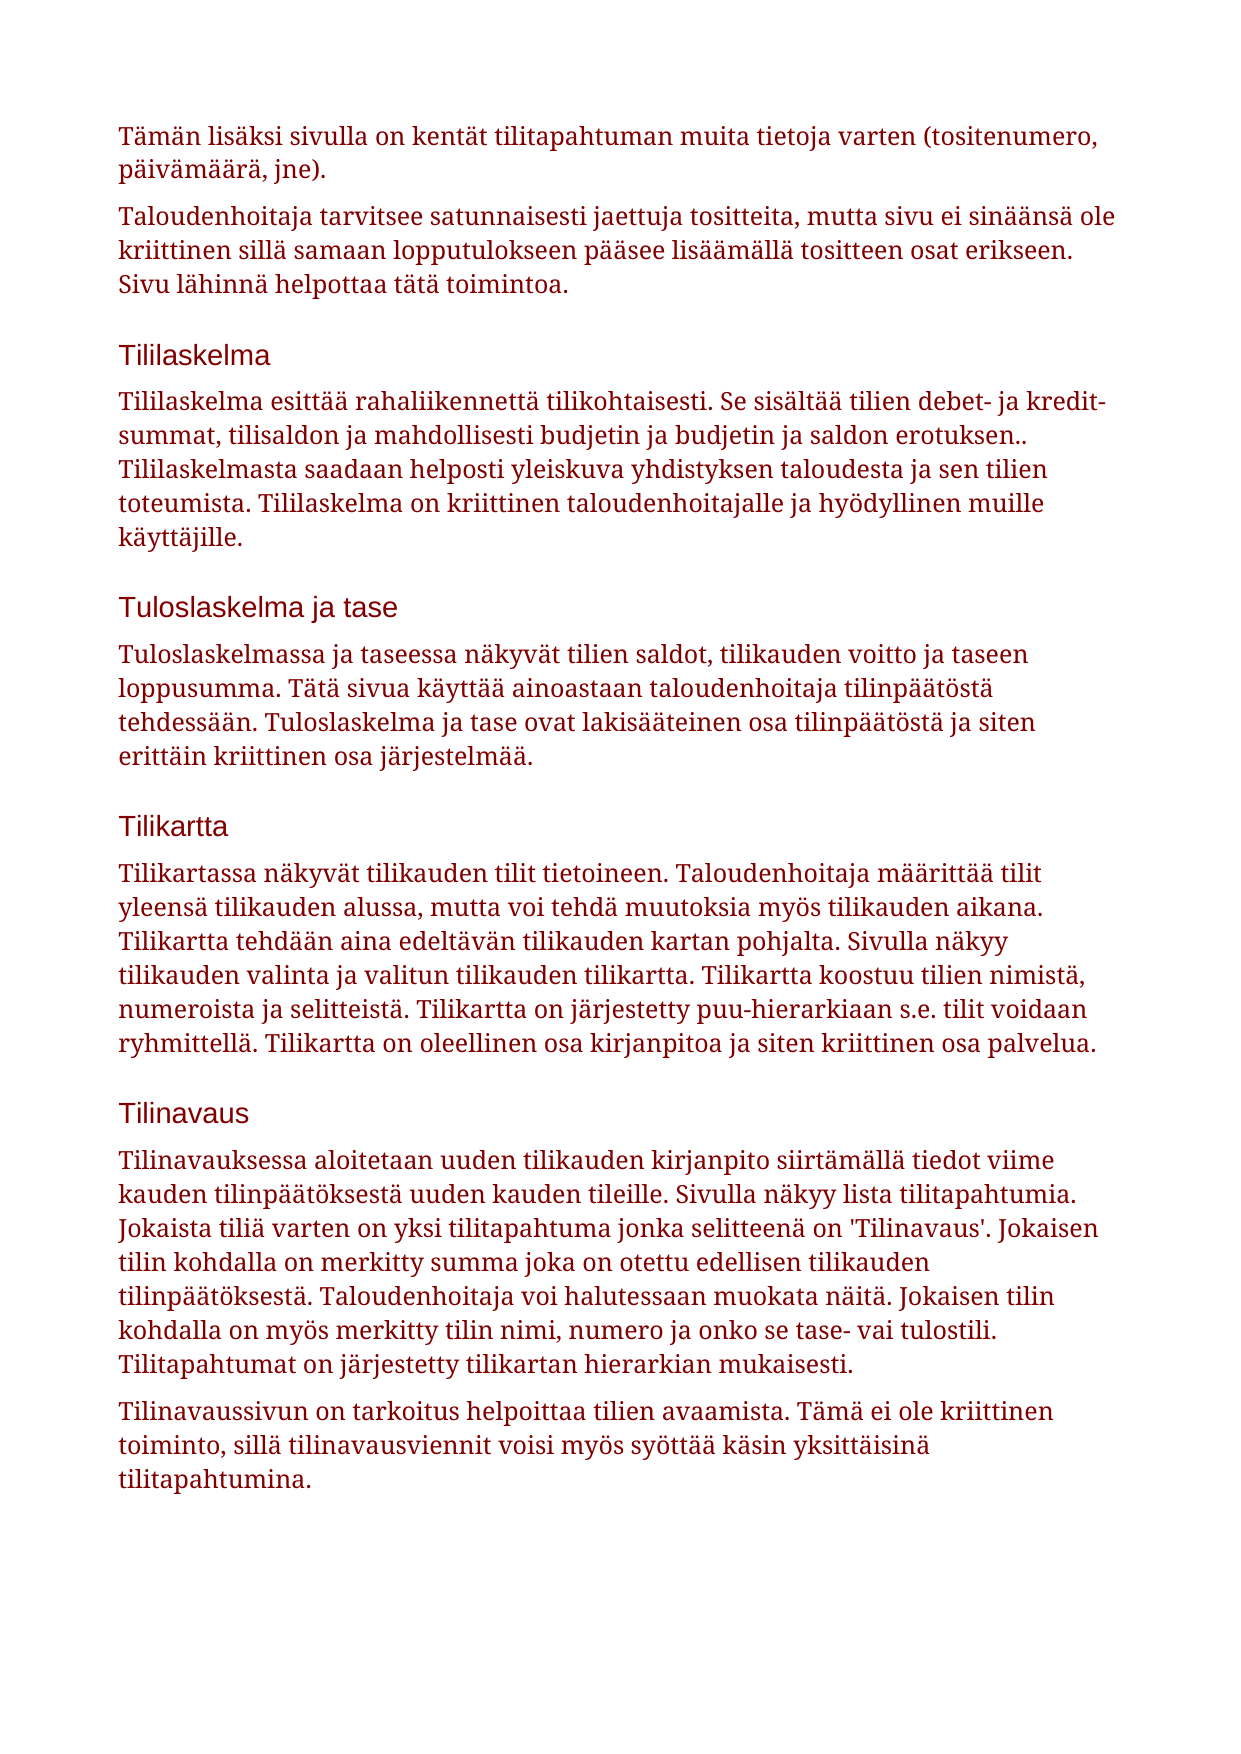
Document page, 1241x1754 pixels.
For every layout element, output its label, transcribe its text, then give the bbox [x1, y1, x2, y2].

text Tilinavauksessa aloitetaan uuden tilikauden kirjanpito siirtämällä tiedot viime kauden tilinpäätöksestä uuden kauden tileille. Sivulla näkyy lista tilitapahtumia. Jokaista tiliä varten on yksi tilitapahtuma jonka selitteenä on 'Tilinavaus'. Jokaisen tilin kohdalla on merkitty summa joka on otettu edellisen tilikauden tilinpäätöksestä. Taloudenhoitaja voi halutessaan muokata näitä. Jokaisen tilin kohdalla on myös merkitty tilin nimi, numero ja onko se tase- vai tulostili. Tilitapahtumat on järjestetty tilikartan hierarkian mukaisesti. [118, 1142, 1122, 1381]
text Tilinavaussivun on tarkoitus helpoittaa tilien avaamista. Tämä ei ole kriittinen toiminto, sillä tilinavausviennit voisi myös syöttää käsin yksittäisinä tilitapahtumina. [118, 1393, 1122, 1495]
text Tuloslaskelmassa ja taseessa näkyvät tilien saldot, tilikauden voitto ja taseen loppusumma. Tätä sivua käyttää ainoastaan taloudenhoitaja tilinpäätöstä tehdessään. Tuloslaskelma ja tase ovat lakisääteinen osa tilinpäätöstä ja siten erittäin kriittinen osa järjestelmää. [118, 636, 1122, 773]
subtitle Tuloslaskelma ja tase [118, 591, 1122, 624]
subtitle Tilinavaus [118, 1097, 1122, 1130]
text Tämän lisäksi sivulla on kentät tilitapahtuman muita tietoja varten (tositenumero, päivämäärä, jne). [118, 118, 1122, 186]
text Tililaskelma esittää rahaliikennettä tilikohtaisesti. Se sisältää tilien debet- ja kredit-summat, tilisaldon ja mahdollisesti budjetin ja budjetin ja saldon erotuksen.. Tililaskelmasta saadaan helposti yleiskuva yhdistyksen taloudesta ja sen tilien toteumista. Tililaskelma on kriittinen taloudenhoitajalle ja hyödyllinen muille käyttäjille. [118, 383, 1122, 554]
text Taloudenhoitaja tarvitsee satunnaisesti jaettuja tositteita, mutta sivu ei sinäänsä ole kriittinen sillä samaan lopputulokseen pääsee lisäämällä tositteen osat erikseen. Sivu lähinnä helpottaa tätä toimintoa. [118, 199, 1122, 301]
text Tilikartassa näkyvät tilikauden tilit tietoineen. Taloudenhoitaja määrittää tilit yleensä tilikauden alussa, mutta voi tehdä muutoksia myös tilikauden aikana. Tilikartta tehdään aina edeltävän tilikauden kartan pohjalta. Sivulla näkyy tilikauden valinta ja valitun tilikauden tilikartta. Tilikartta koostuu tilien nimistä, numeroista ja selitteistä. Tilikartta on järjestetty puu-hierarkiaan s.e. tilit voidaan ryhmittellä. Tilikartta on oleellinen osa kirjanpitoa ja siten kriittinen osa palvelua. [118, 855, 1122, 1060]
subtitle Tililaskelma [118, 338, 1122, 371]
subtitle Tilikartta [118, 810, 1122, 843]
